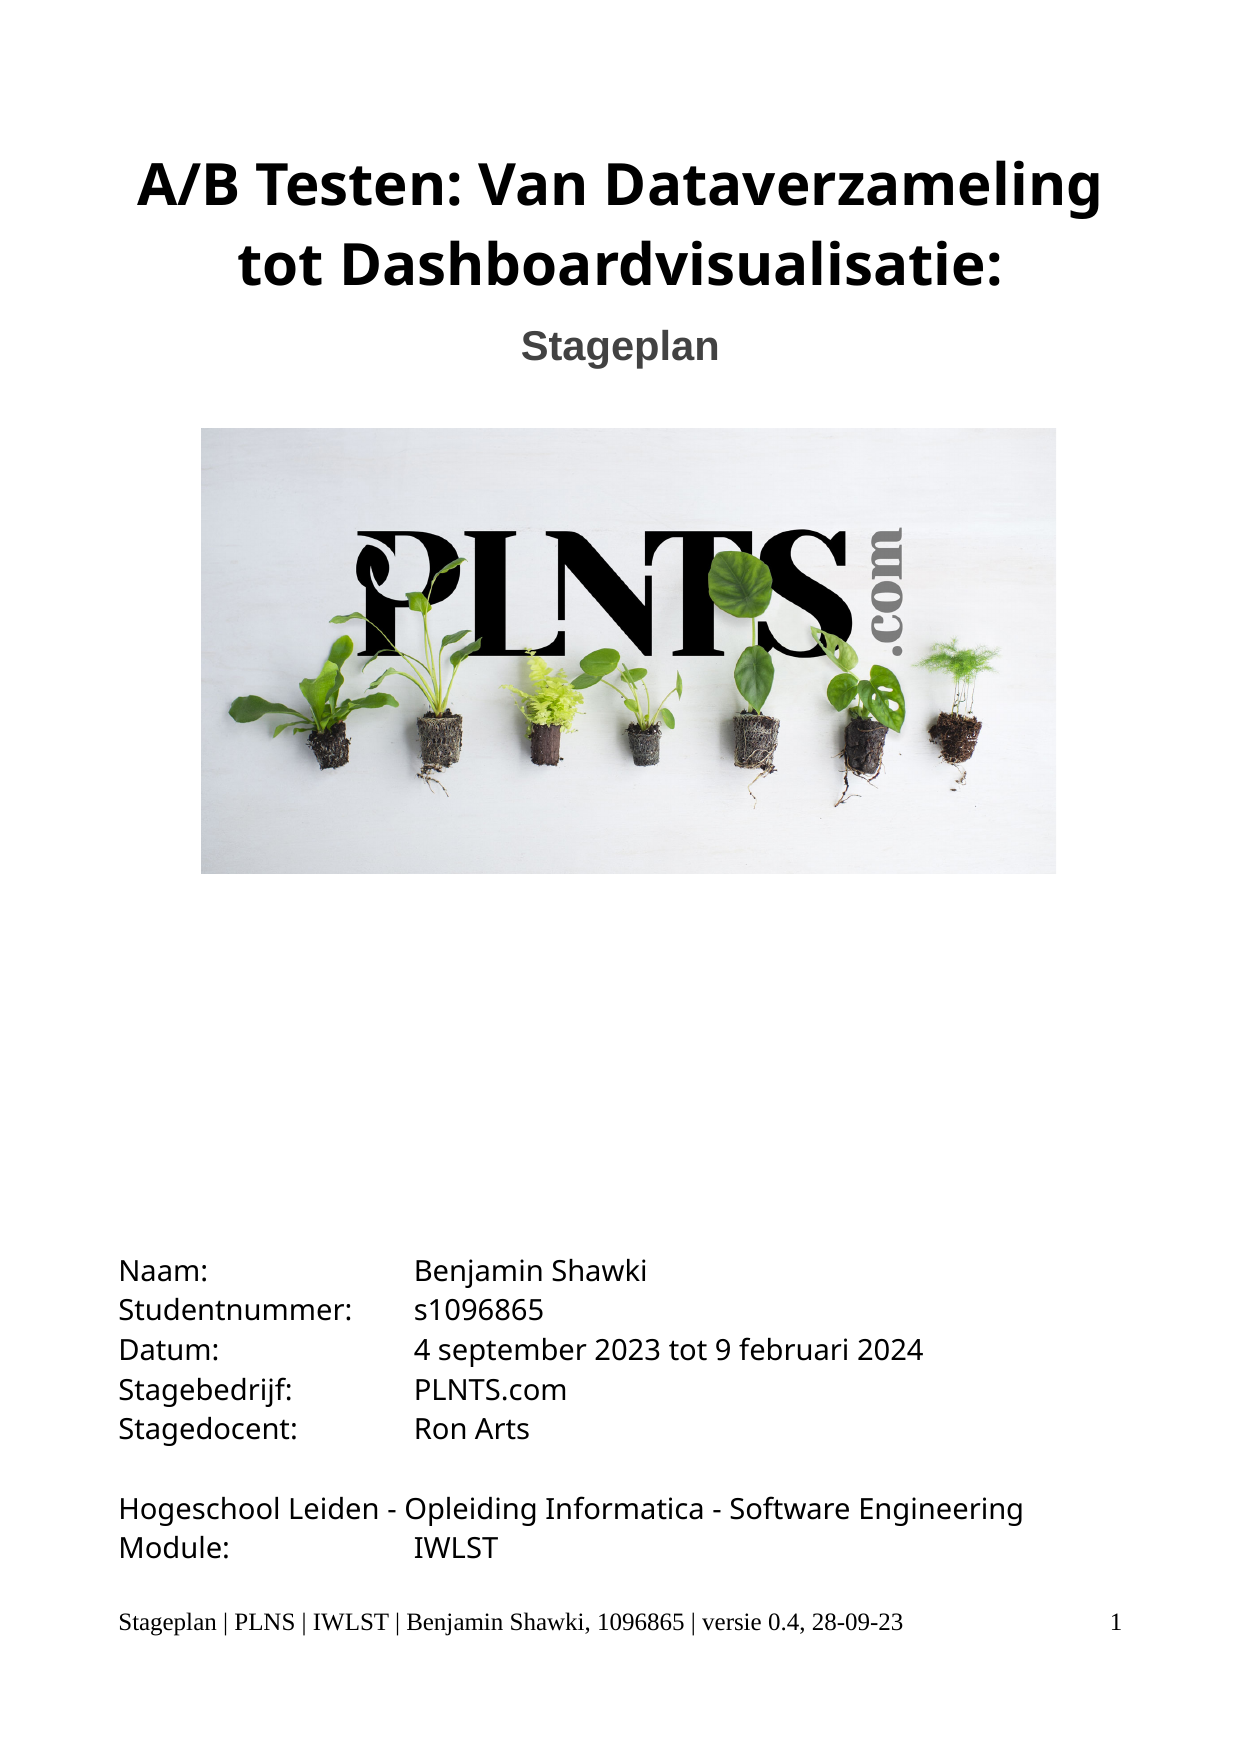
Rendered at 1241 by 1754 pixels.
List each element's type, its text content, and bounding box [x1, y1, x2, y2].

text Stagedocent: Ron Arts [118, 1409, 1122, 1448]
text Module: IWLST [118, 1528, 1122, 1567]
picture [201, 428, 1057, 874]
text Stagebedrijf: PLNTS.com [118, 1369, 1122, 1409]
text Studentnummer: s1096865 [118, 1289, 1122, 1329]
title A/B Testen: Van Dataverzameling tot Dashboardvisualisatie: [118, 143, 1122, 302]
subtitle Stageplan [118, 321, 1122, 369]
text Hogeschool Leiden - Opleiding Informatica - Software Engineering [118, 1488, 1122, 1528]
text Datum: 4 september 2023 tot 9 februari 2024 [118, 1329, 1122, 1369]
text Naam: Benjamin Shawki [118, 1250, 1122, 1289]
